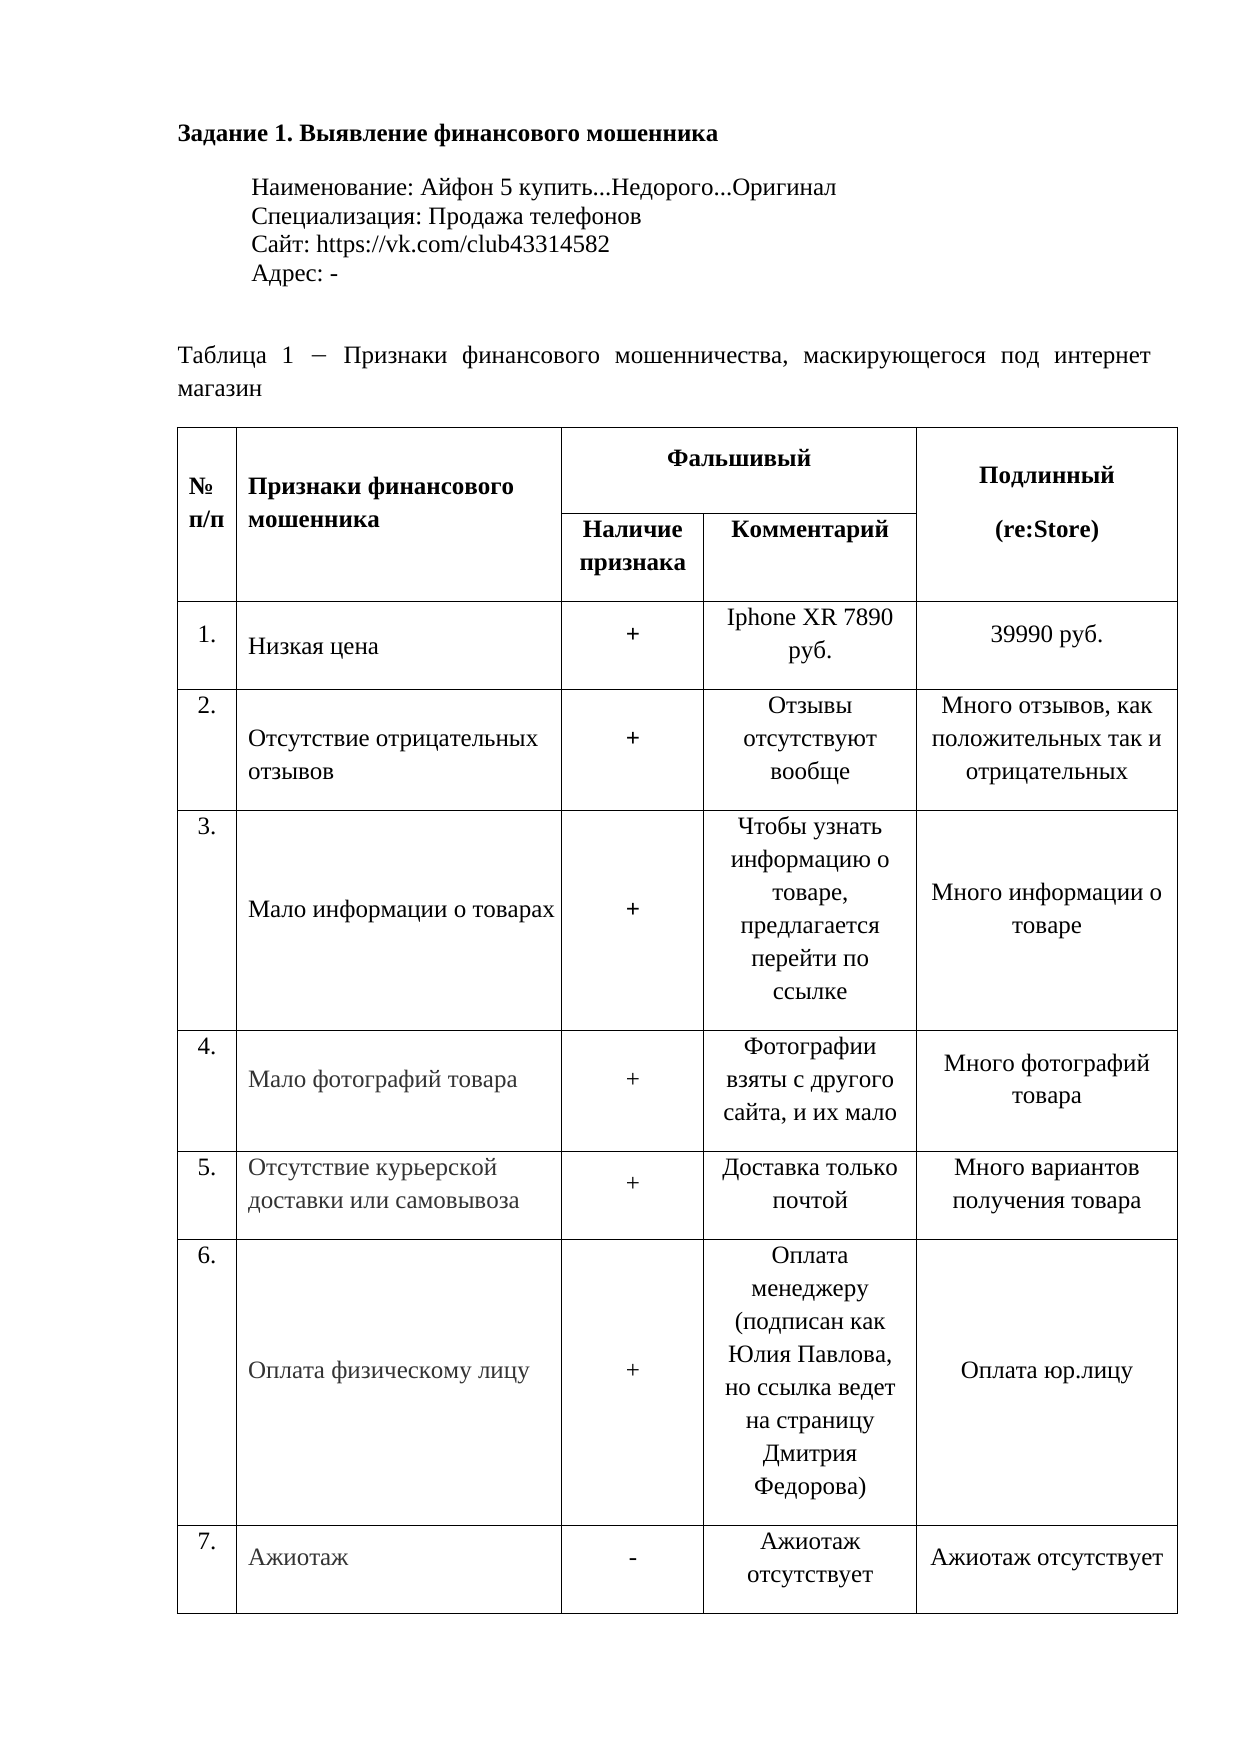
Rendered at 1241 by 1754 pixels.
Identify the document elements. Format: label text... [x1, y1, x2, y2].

table_cell Ажиотаж [237, 1526, 561, 1613]
table_cell Мало фотографий товара [237, 1031, 561, 1151]
table_cell Наличие признака [562, 514, 703, 601]
table_cell Доставка только почтой [704, 1152, 916, 1239]
table_cell - [562, 1526, 703, 1613]
table_header Фальшивый [562, 428, 916, 513]
table_cell 7. [178, 1526, 236, 1613]
table_cell 2. [178, 690, 236, 810]
table_header Признаки финансового мошенника [237, 428, 561, 601]
table_cell Iphone XR 7890 руб. [704, 602, 916, 689]
text Адрес: - [177, 258, 1152, 287]
table_cell Ажиотаж отсутствует [704, 1526, 916, 1613]
table_cell + [562, 811, 703, 1030]
table_cell 39990 руб. [917, 602, 1177, 689]
table_cell 4. [178, 1031, 236, 1151]
table_cell 6. [178, 1240, 236, 1525]
table_cell Оплата менеджеру (подписан как Юлия Павлова, но ссылка ведет на страницу Дмитрия Федорова) [704, 1240, 916, 1525]
table_header Подлинный (re:Store) [917, 428, 1177, 601]
table_cell Оплата физическому лицу [237, 1240, 561, 1525]
table_cell Много информации о товаре [917, 811, 1177, 1030]
table_cell Комментарий [704, 514, 916, 601]
table_cell 1. [178, 602, 236, 689]
table_cell 5. [178, 1152, 236, 1239]
table_cell Много отзывов, как положительных так и отрицательных [917, 690, 1177, 810]
text Таблица 1 − Признаки финансового мошенничества, маскирующегося под интернет магазин [177, 340, 1152, 402]
text Наименование: Айфон 5 купить...Недорого...Оригинал [177, 172, 1152, 201]
table_cell Много фотографий товара [917, 1031, 1177, 1151]
text Сайт: https://vk.com/club43314582 [177, 229, 1152, 258]
table_cell Фотографии взяты с другого сайта, и их мало [704, 1031, 916, 1151]
table_cell + [562, 690, 703, 810]
table_cell Отзывы отсутствуют вообще [704, 690, 916, 810]
table_cell Чтобы узнать информацию о товаре, предлагается перейти по ссылке [704, 811, 916, 1030]
table_cell Много вариантов получения товара [917, 1152, 1177, 1239]
table_cell Ажиотаж отсутствует [917, 1526, 1177, 1613]
table_cell Отсутствие курьерской доставки или самовывоза [237, 1152, 561, 1239]
table_cell Оплата юр.лицу [917, 1240, 1177, 1525]
text Специализация: Продажа телефонов [177, 201, 1152, 229]
table_cell Отсутствие отрицательных отзывов [237, 690, 561, 810]
table_cell Низкая цена [237, 602, 561, 689]
table_header № п/п [178, 428, 236, 601]
text Задание 1. Выявление финансового мошенника [177, 118, 1152, 147]
table_cell + [562, 1152, 703, 1239]
table_cell Мало информации о товарах [237, 811, 561, 1030]
table_cell + [562, 1031, 703, 1151]
table_cell + [562, 602, 703, 689]
table_cell + [562, 1240, 703, 1525]
table_cell 3. [178, 811, 236, 1030]
